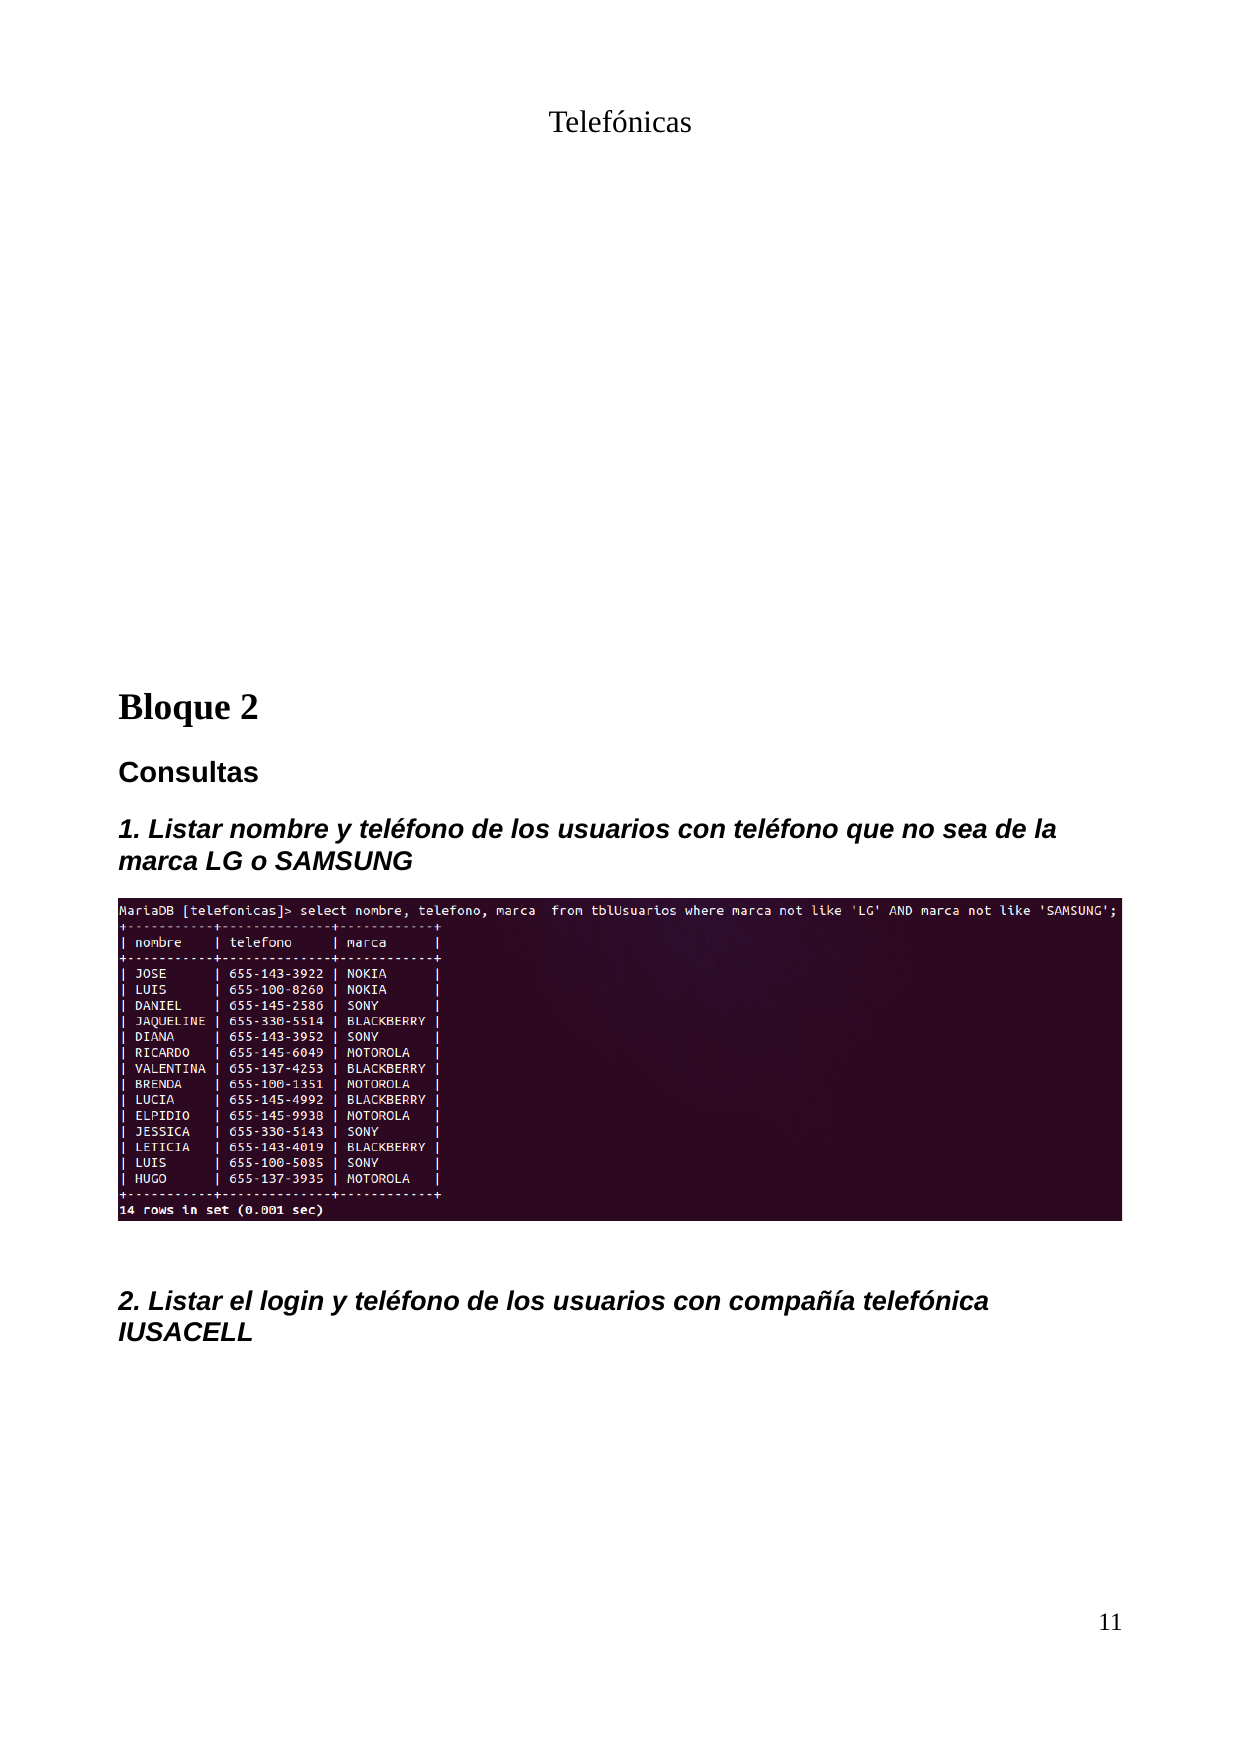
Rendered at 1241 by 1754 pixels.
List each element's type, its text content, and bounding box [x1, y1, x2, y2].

subtitle 1. Listar nombre y teléfono de los usuarios con teléfono que no sea de la marca LG o SAMSUNG [118, 813, 1122, 876]
subtitle 2. Listar el login y teléfono de los usuarios con compañía telefónica IUSACELL [118, 1285, 1122, 1348]
picture [118, 898, 1123, 1221]
subtitle Bloque 2 [118, 685, 1122, 728]
subtitle Consultas [118, 755, 1122, 788]
